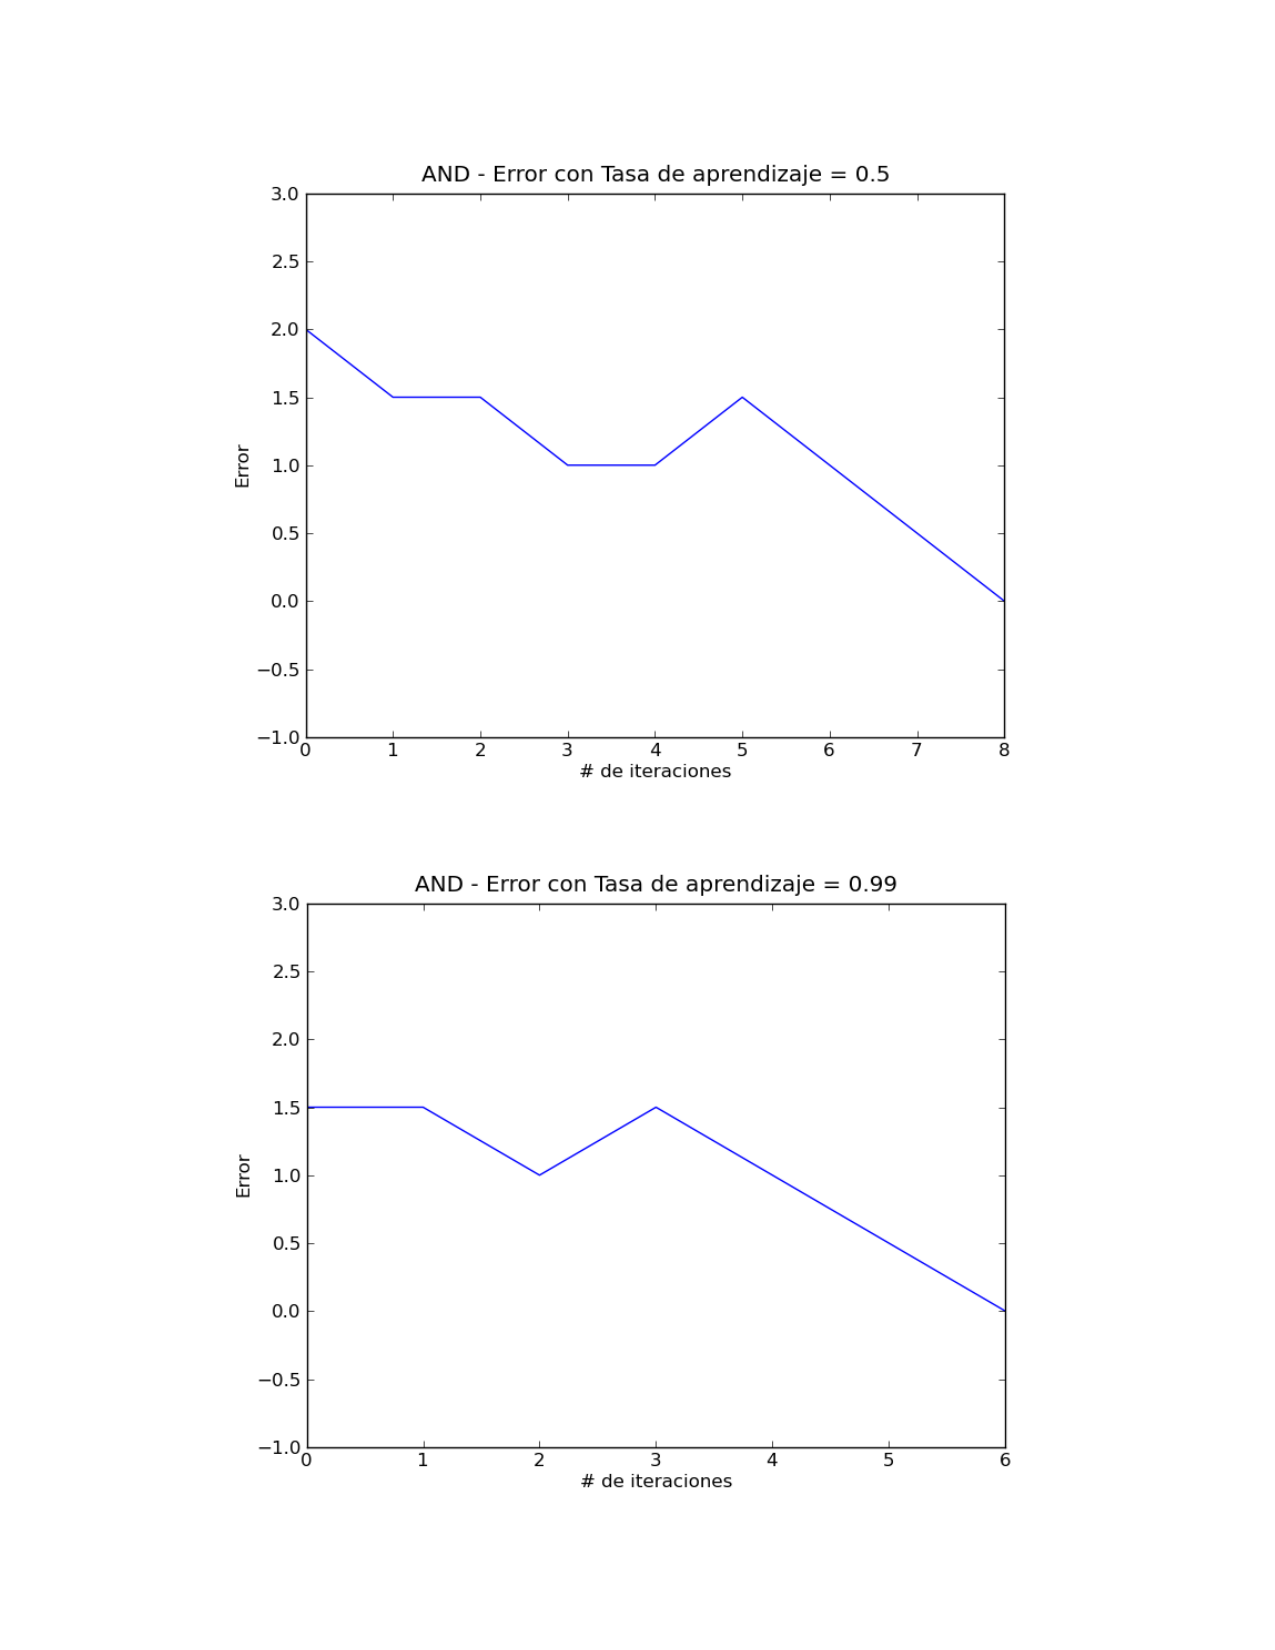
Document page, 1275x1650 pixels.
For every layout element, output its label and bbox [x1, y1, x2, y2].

picture [194, 836, 1095, 1515]
picture [193, 126, 1094, 805]
